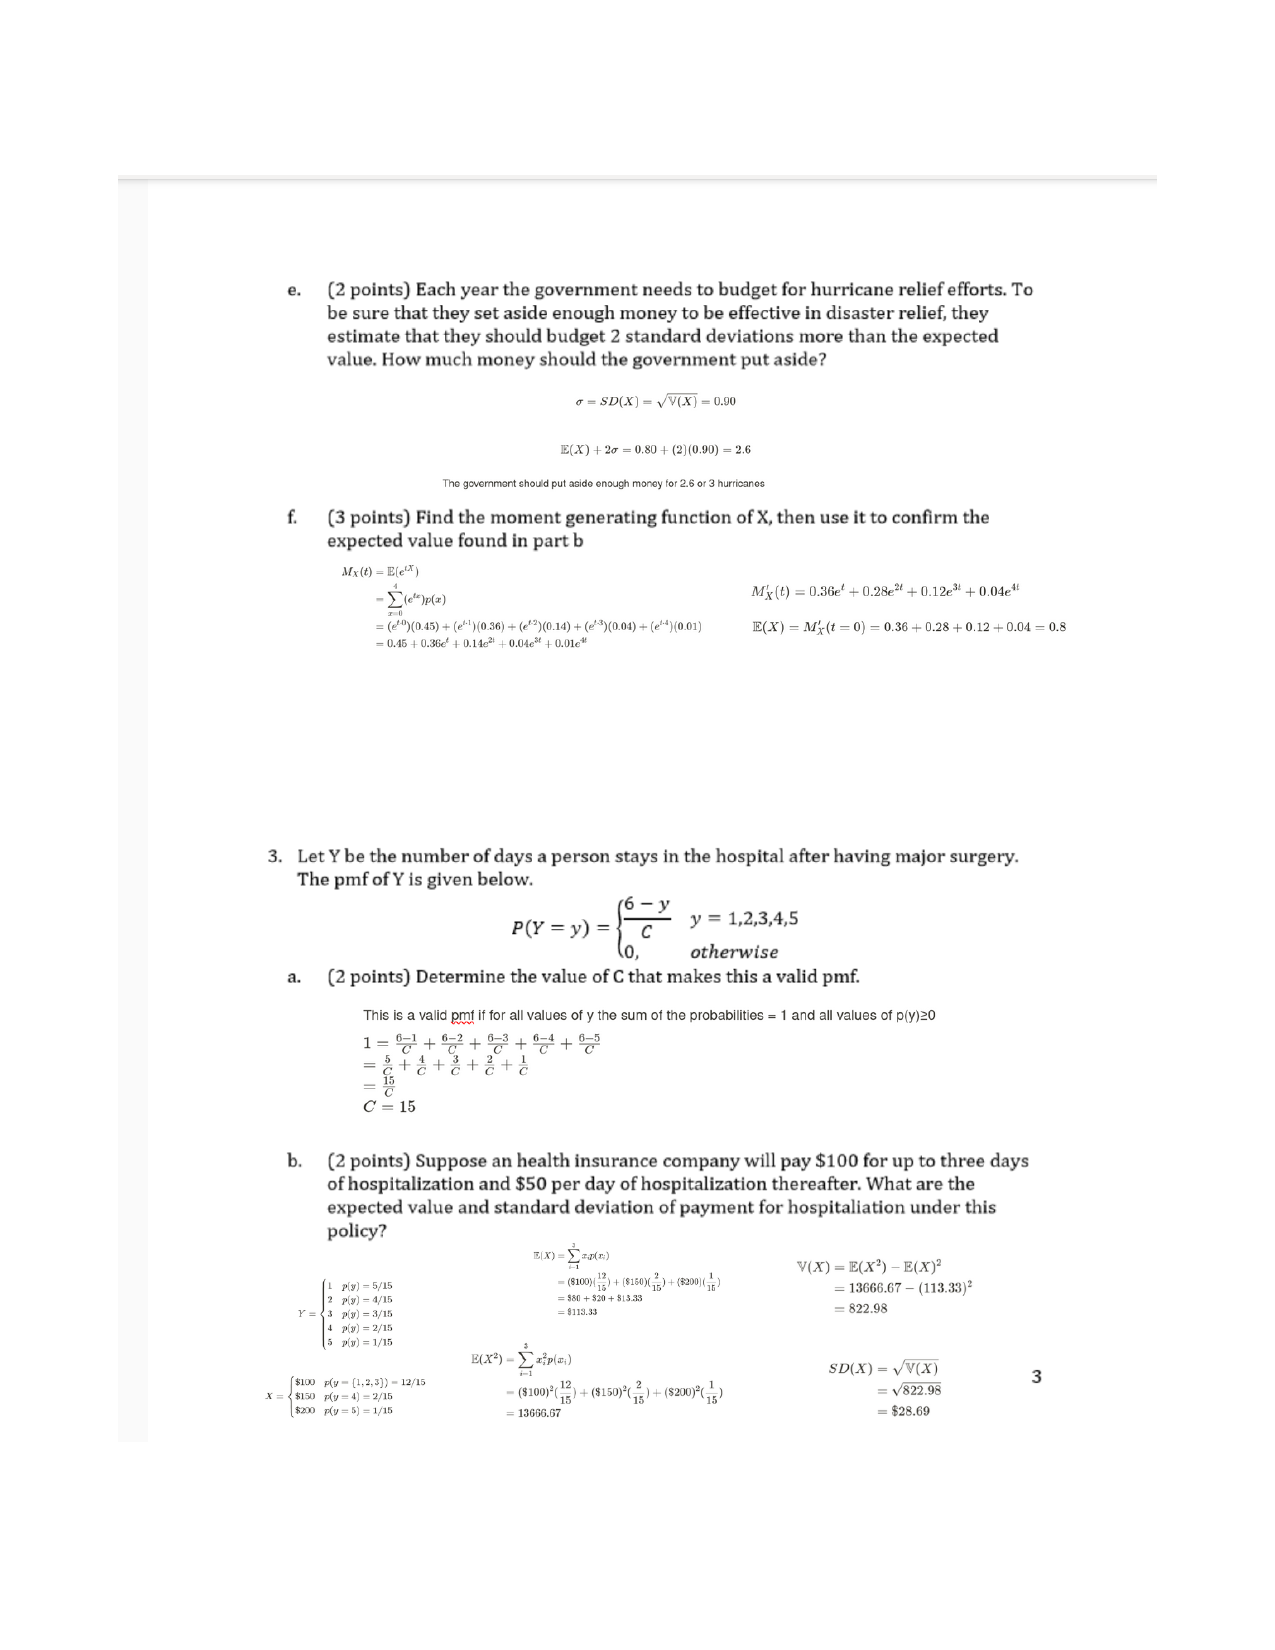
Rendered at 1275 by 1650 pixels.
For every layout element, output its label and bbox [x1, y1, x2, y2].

picture [118, 175, 1157, 1442]
